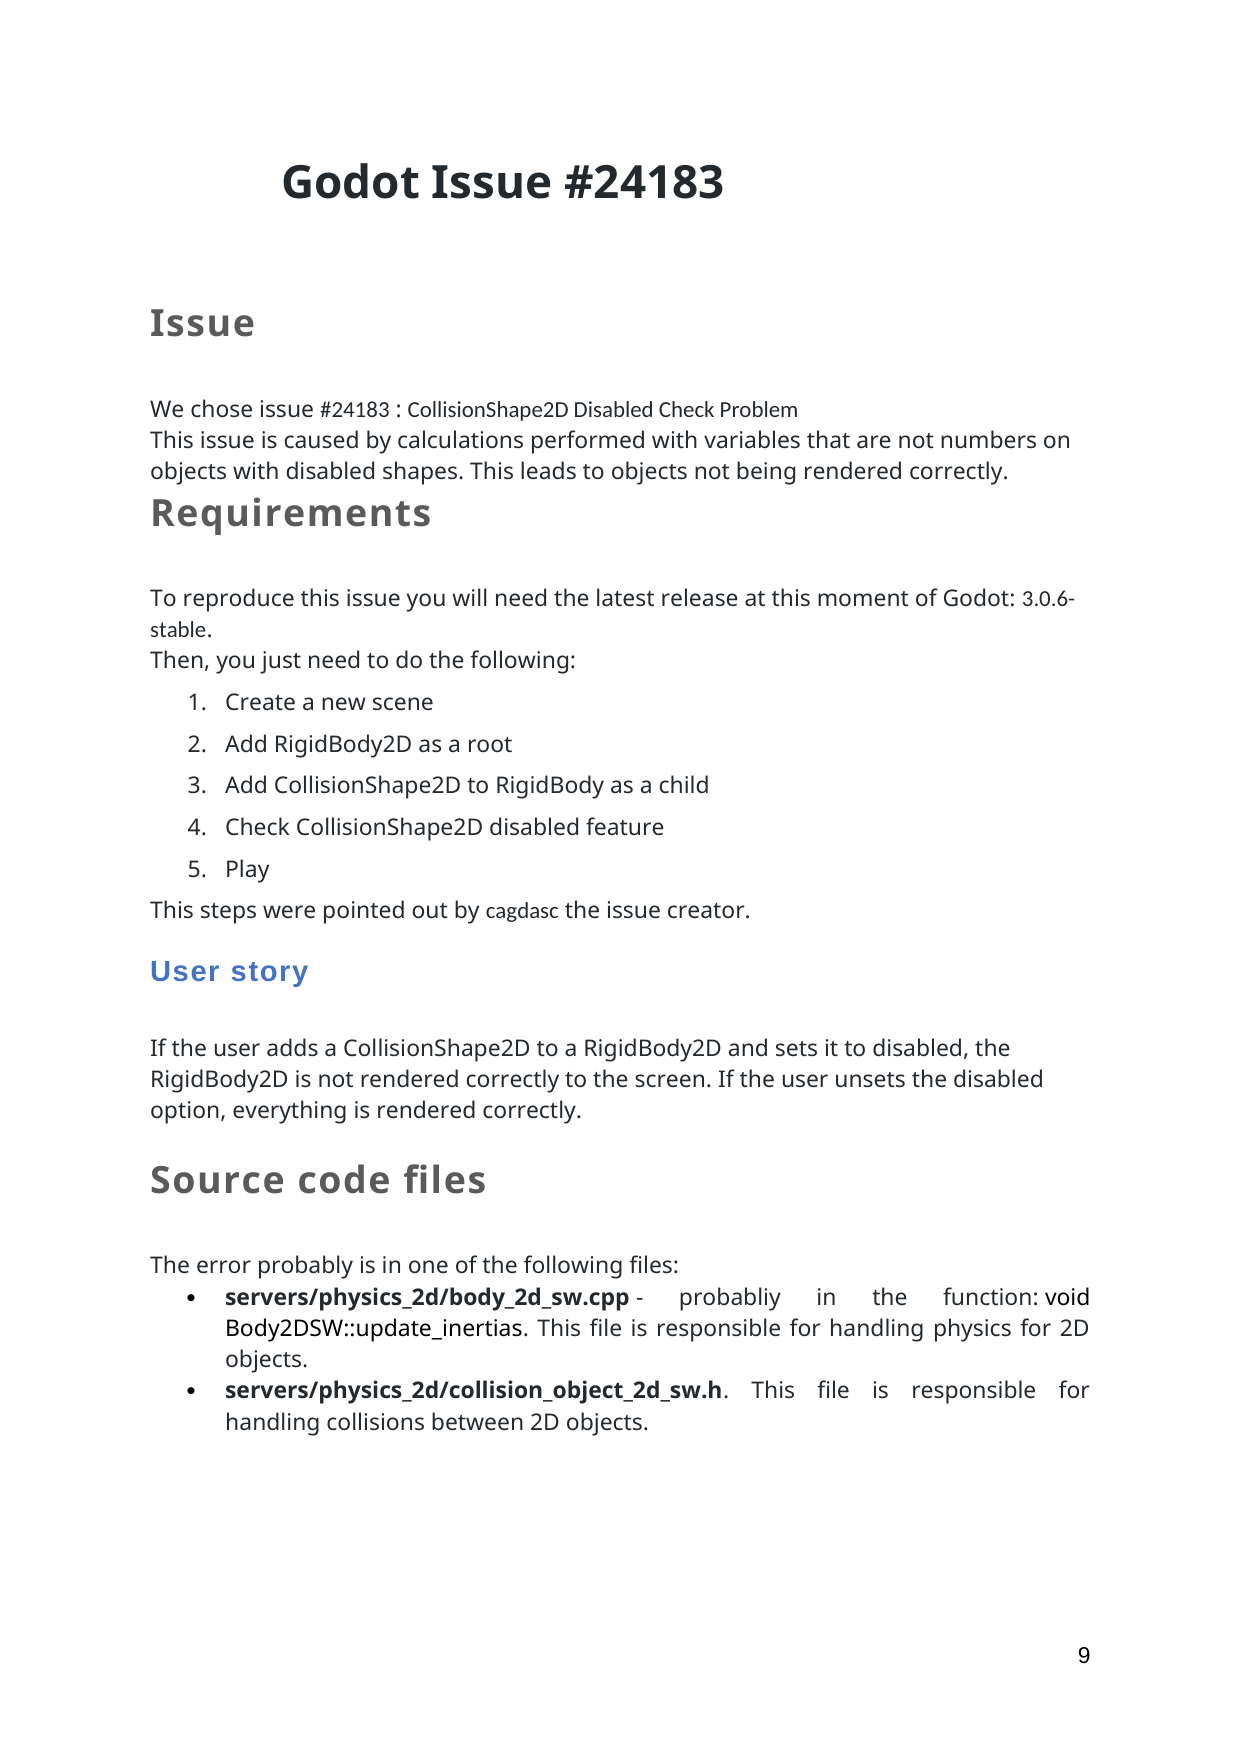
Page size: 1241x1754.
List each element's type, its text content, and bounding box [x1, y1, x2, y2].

text The error probably is in one of the following files: [150, 1249, 1090, 1281]
list servers/physics_2d/collision_object_2d_sw.h. This file is responsible for handling collisions between 2D objects. [187, 1374, 1090, 1437]
text If the user adds a CollisionShape2D to a RigidBody2D and sets it to disabled, the RigidBody2D is not rendered correctly to the screen. If the user unsets the disabled option, everything is rendered correctly. [150, 1032, 1090, 1126]
list Play [187, 853, 1090, 884]
subtitle User story [150, 954, 1090, 987]
subtitle Requirements [150, 486, 1090, 537]
subtitle Issue [150, 297, 1090, 348]
list Add CollisionShape2D to RigidBody as a child [187, 769, 1090, 801]
text This issue is caused by calculations performed with variables that are not numbers on objects with disabled shapes. This leads to objects not being rendered correctly. [150, 424, 1090, 486]
text To reproduce this issue you will need the latest release at this moment of Godot: 3.0.6-stable. [150, 582, 1090, 644]
text This steps were pointed out by cagdasc the issue creator. [150, 894, 1090, 926]
list Add RigidBody2D as a root [187, 728, 1090, 759]
text Then, you just need to do the following: [150, 644, 1090, 676]
subtitle Source code files [150, 1154, 1090, 1205]
subtitle Godot Issue #24183 [150, 150, 856, 212]
list Check CollisionShape2D disabled feature [187, 811, 1090, 842]
list Create a new scene [187, 686, 1090, 717]
list servers/physics_2d/body_2d_sw.cpp - probabliy in the function: void Body2DSW::update_inertias. This file is responsible for handling physics for 2D objects. [187, 1281, 1090, 1374]
text We chose issue #24183 : CollisionShape2D Disabled Check Problem [150, 392, 1090, 424]
